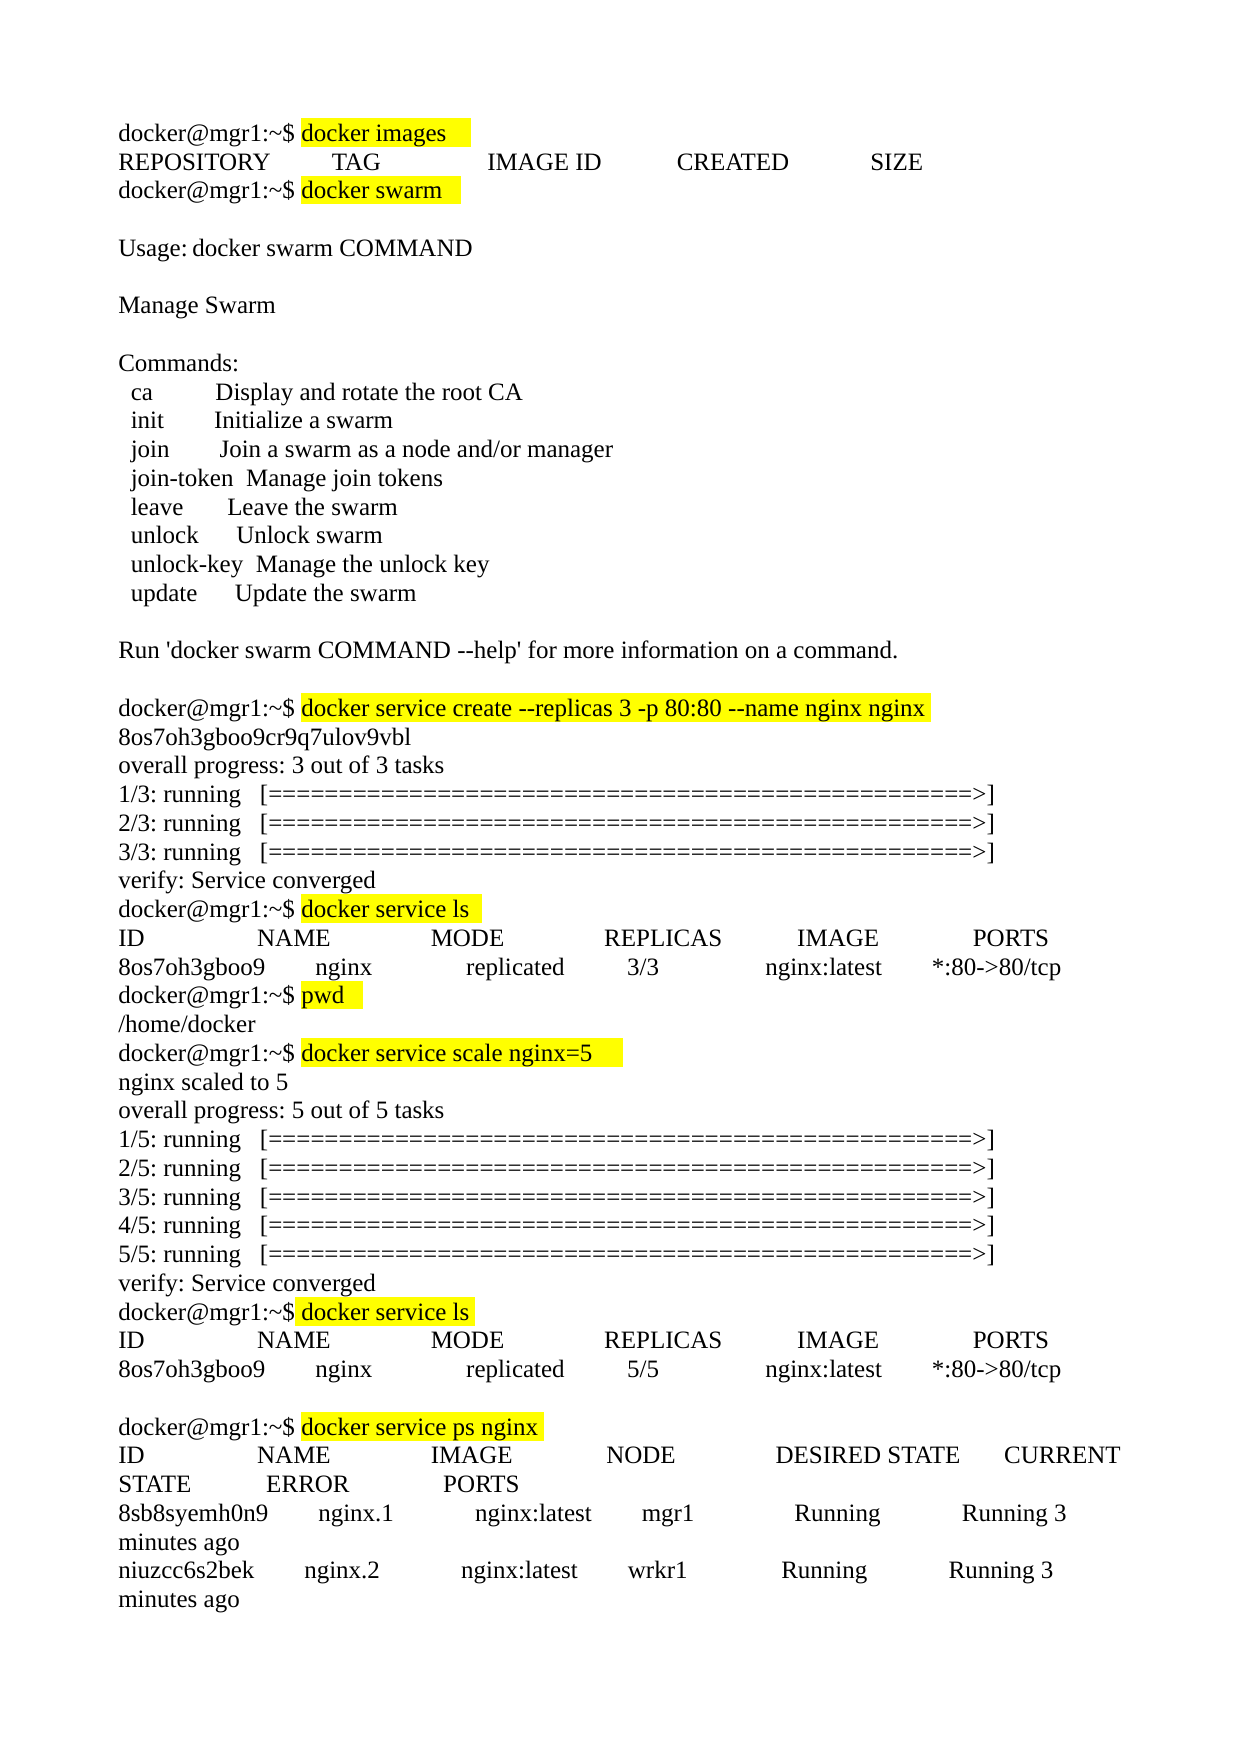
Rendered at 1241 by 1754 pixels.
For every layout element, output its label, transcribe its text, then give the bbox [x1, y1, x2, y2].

text Run 'docker swarm COMMAND --help' for more information on a command. [118, 636, 1122, 664]
text Usage: docker swarm COMMAND [118, 233, 1122, 262]
text overall progress: 5 out of 5 tasks [118, 1096, 1122, 1124]
text verify: Service converged [118, 1268, 1122, 1297]
text unlock Unlock swarm [118, 521, 1122, 549]
text join-token Manage join tokens [118, 463, 1122, 492]
text REPOSITORY TAG IMAGE ID CREATED SIZE [118, 147, 1122, 176]
text 4/5: running [==================================================>] [118, 1211, 1122, 1239]
text verify: Service converged [118, 866, 1122, 894]
text docker@mgr1:~$ docker service scale nginx=5 [118, 1038, 1122, 1067]
text ID NAME MODE REPLICAS IMAGE PORTS [118, 923, 1122, 952]
text docker@mgr1:~$ docker service ls [118, 894, 1122, 923]
text 3/3: running [==================================================>] [118, 837, 1122, 866]
text unlock-key Manage the unlock key [118, 549, 1122, 578]
text nginx scaled to 5 [118, 1067, 1122, 1096]
text 8os7oh3gboo9 nginx replicated 5/5 nginx:latest *:80->80/tcp [118, 1354, 1122, 1383]
text 5/5: running [==================================================>] [118, 1239, 1122, 1268]
text docker@mgr1:~$ docker service ls [118, 1297, 1122, 1326]
text overall progress: 3 out of 3 tasks [118, 751, 1122, 779]
text docker@mgr1:~$ docker service create --replicas 3 -p 80:80 --name nginx nginx [118, 693, 1122, 722]
text docker@mgr1:~$ docker service ps nginx [118, 1412, 1122, 1441]
text niuzcc6s2bek nginx.2 nginx:latest wrkr1 Running Running 3 minutes ago [118, 1556, 1122, 1613]
text update Update the swarm [118, 578, 1122, 607]
text leave Leave the swarm [118, 492, 1122, 521]
text 2/3: running [==================================================>] [118, 808, 1122, 837]
text ID NAME MODE REPLICAS IMAGE PORTS [118, 1326, 1122, 1354]
text /home/docker [118, 1009, 1122, 1038]
text Manage Swarm [118, 291, 1122, 319]
text docker@mgr1:~$ docker swarm [118, 176, 1122, 204]
text docker@mgr1:~$ pwd [118, 981, 1122, 1009]
text 1/3: running [==================================================>] [118, 779, 1122, 808]
text docker@mgr1:~$ docker images [118, 118, 1122, 147]
text 1/5: running [==================================================>] [118, 1124, 1122, 1153]
text ID NAME IMAGE NODE DESIRED STATE CURRENT STATE ERROR PORTS [118, 1441, 1122, 1498]
text 8sb8syemh0n9 nginx.1 nginx:latest mgr1 Running Running 3 minutes ago [118, 1498, 1122, 1556]
text join Join a swarm as a node and/or manager [118, 434, 1122, 463]
text 8os7oh3gboo9cr9q7ulov9vbl [118, 722, 1122, 751]
text 3/5: running [==================================================>] [118, 1182, 1122, 1211]
text init Initialize a swarm [118, 406, 1122, 434]
text Commands: [118, 348, 1122, 377]
text ca Display and rotate the root CA [118, 377, 1122, 406]
text 8os7oh3gboo9 nginx replicated 3/3 nginx:latest *:80->80/tcp [118, 952, 1122, 981]
text 2/5: running [==================================================>] [118, 1153, 1122, 1182]
